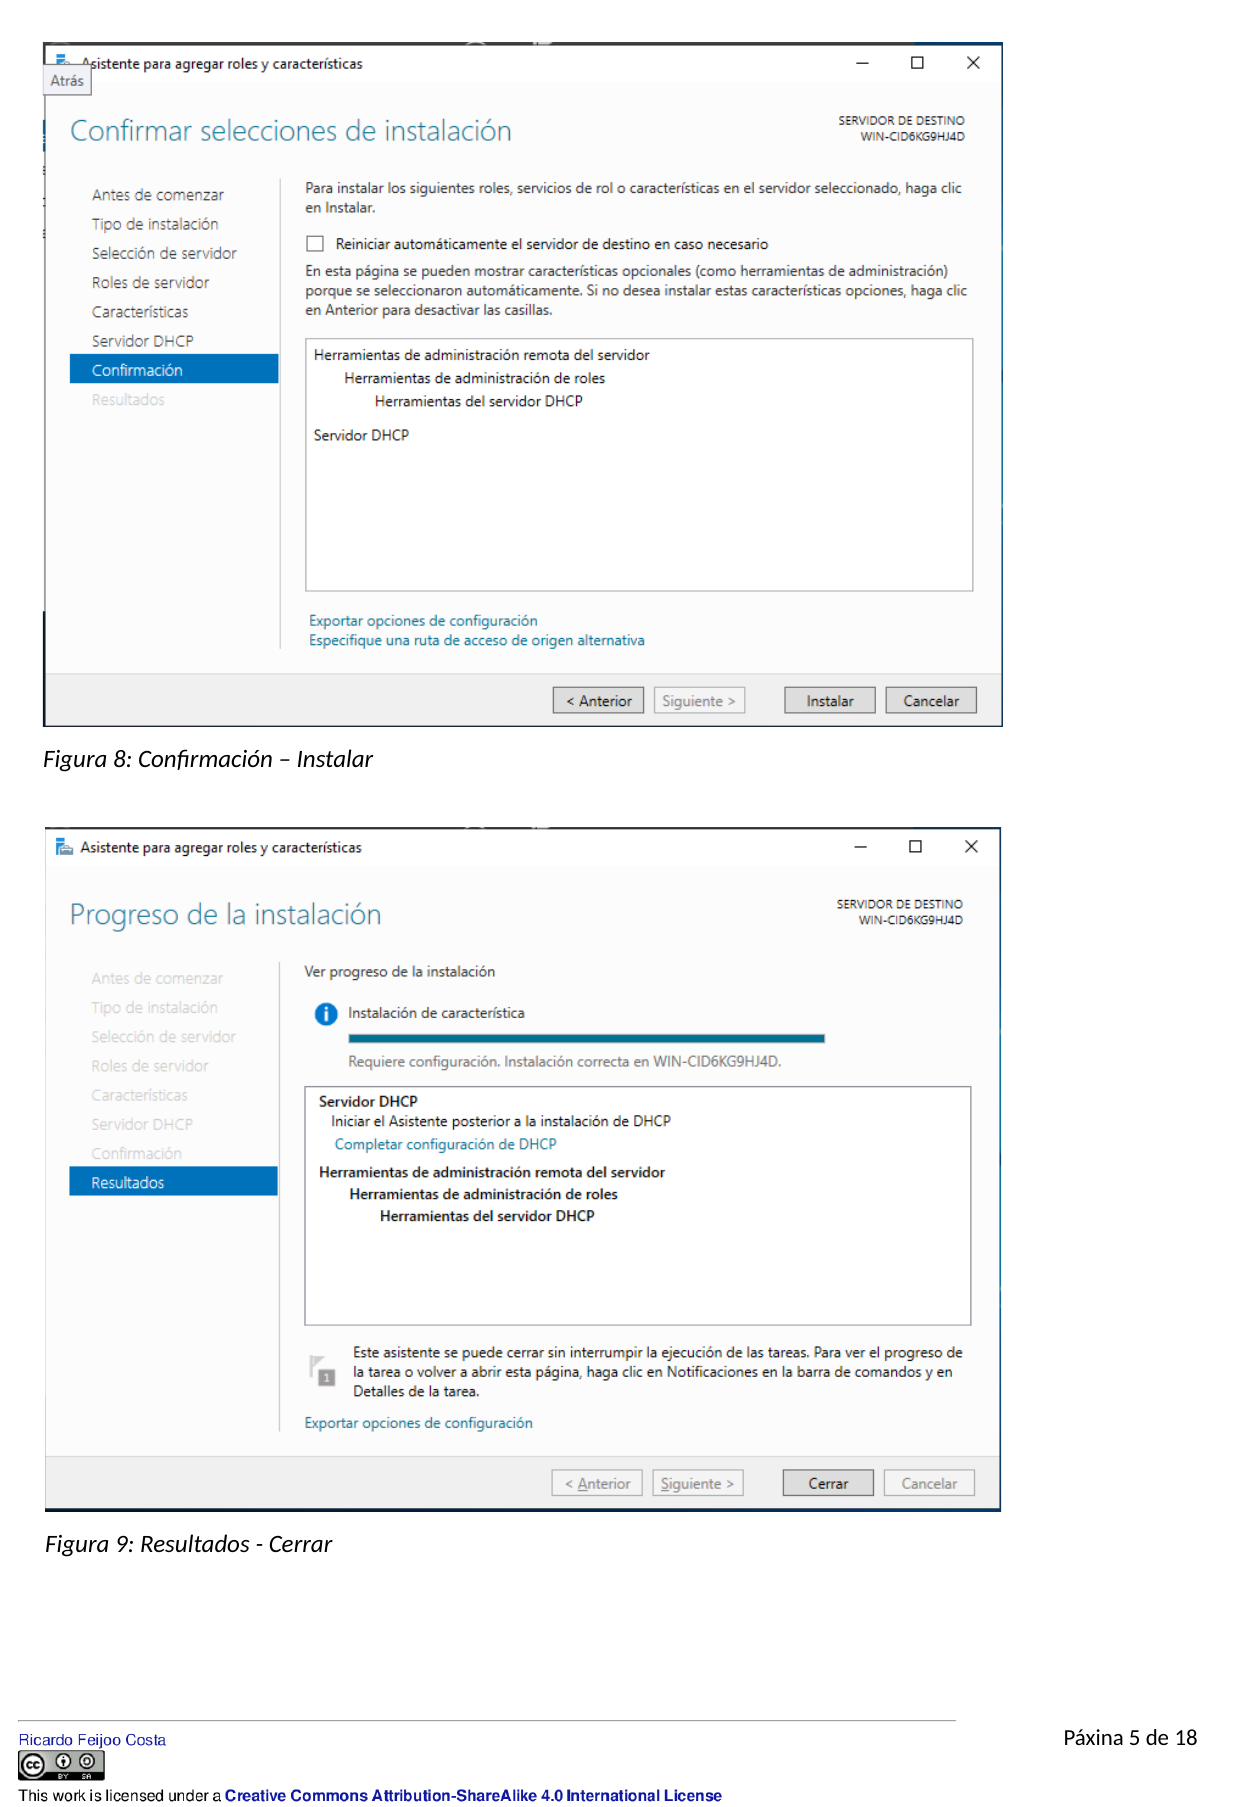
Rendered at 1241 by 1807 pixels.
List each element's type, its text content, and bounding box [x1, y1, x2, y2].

picture [45, 827, 1002, 1512]
picture [8, 1715, 957, 1806]
picture [42, 42, 1003, 727]
text Figura 8: Confirmación – Instalar [43, 727, 1003, 774]
text Figura 9: Resultados - Cerrar [45, 1512, 1001, 1559]
